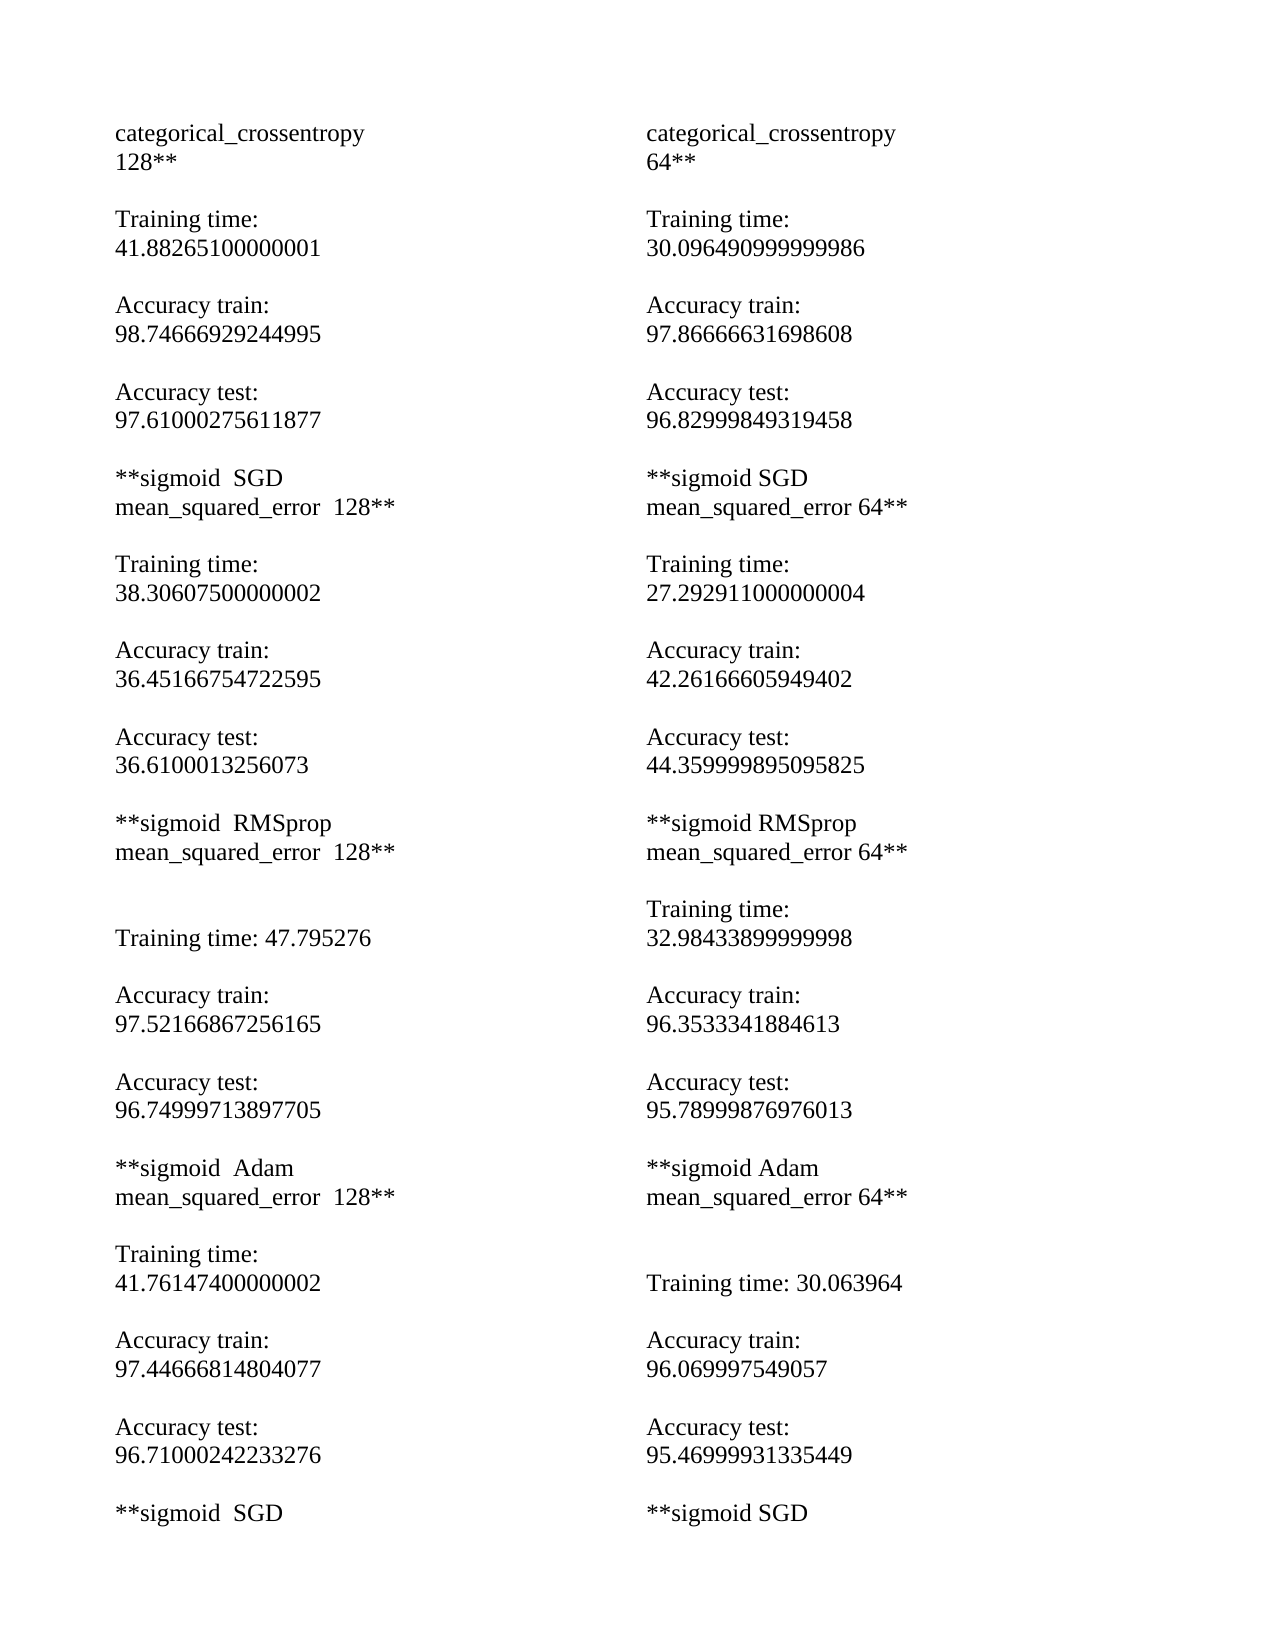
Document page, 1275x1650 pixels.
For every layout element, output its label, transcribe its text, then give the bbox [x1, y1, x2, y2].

table_cell [112, 1038, 413, 1067]
table_cell Accuracy test: 97.61000275611877 [112, 377, 413, 434]
table_cell [414, 1383, 643, 1412]
table_cell Training time: 30.096490999999986 [643, 204, 934, 262]
table_cell [643, 1124, 934, 1153]
table_cell [414, 636, 643, 693]
table_cell [414, 779, 643, 808]
table_cell [414, 377, 643, 434]
table_cell **sigmoid SGD [643, 1498, 934, 1527]
table_cell **sigmoid RMSprop mean_squared_error 128** [112, 808, 413, 866]
table_cell **sigmoid SGD mean_squared_error 128** [112, 463, 413, 521]
table_cell [414, 118, 643, 176]
table_cell [414, 1469, 643, 1498]
table_cell [112, 521, 413, 549]
table_cell [112, 607, 413, 636]
table_cell [643, 779, 934, 808]
table_cell [414, 693, 643, 722]
table_cell [112, 779, 413, 808]
table_cell Accuracy train: 42.26166605949402 [643, 636, 934, 693]
table_cell Accuracy train: 97.44666814804077 [112, 1326, 413, 1383]
table_cell [414, 521, 643, 549]
table_cell [414, 1153, 643, 1211]
table_cell [414, 866, 643, 894]
table_cell categorical_crossentropy 64** [643, 118, 934, 176]
table_cell [112, 1211, 413, 1239]
table_cell [643, 952, 934, 981]
table_cell Accuracy train: 96.3533341884613 [643, 981, 934, 1038]
table_cell [112, 866, 413, 894]
table_cell [643, 262, 934, 291]
table_cell [643, 866, 934, 894]
table_cell [414, 722, 643, 779]
table_cell [112, 1469, 413, 1498]
table_cell [414, 952, 643, 981]
table_cell **sigmoid SGD [112, 1498, 413, 1527]
table_cell [414, 463, 643, 521]
table_cell [643, 1469, 934, 1498]
table_cell Training time: 41.76147400000002 [112, 1239, 413, 1297]
table_cell [643, 607, 934, 636]
table_cell [414, 1038, 643, 1067]
table_cell Accuracy test: 36.6100013256073 [112, 722, 413, 779]
table_cell Accuracy train: 98.74666929244995 [112, 291, 413, 348]
table_cell Accuracy train: 36.45166754722595 [112, 636, 413, 693]
table_cell Training time: 30.063964 [643, 1239, 934, 1297]
table_cell [414, 1326, 643, 1383]
table_cell **sigmoid Adam mean_squared_error 64** [643, 1153, 934, 1211]
table_cell Training time: 32.98433899999998 [643, 894, 934, 952]
table_cell Accuracy test: 96.71000242233276 [112, 1412, 413, 1469]
table_cell [112, 434, 413, 463]
table_cell [643, 1297, 934, 1326]
table_cell [414, 607, 643, 636]
table_cell [414, 894, 643, 952]
table_cell [112, 176, 413, 204]
table_cell [643, 348, 934, 377]
table_cell [643, 521, 934, 549]
table_cell [414, 176, 643, 204]
table_cell [414, 1211, 643, 1239]
table_cell **sigmoid SGD mean_squared_error 64** [643, 463, 934, 521]
table_cell Accuracy test: 96.74999713897705 [112, 1067, 413, 1124]
table_cell [414, 291, 643, 348]
table_cell [414, 1412, 643, 1469]
table_cell [112, 1383, 413, 1412]
table_cell **sigmoid RMSprop mean_squared_error 64** [643, 808, 934, 866]
table_cell [643, 1038, 934, 1067]
table_cell [112, 1124, 413, 1153]
table_cell Accuracy train: 96.069997549057 [643, 1326, 934, 1383]
table_cell Accuracy test: 95.78999876976013 [643, 1067, 934, 1124]
table_cell **sigmoid Adam mean_squared_error 128** [112, 1153, 413, 1211]
table_cell [112, 693, 413, 722]
table_cell [112, 348, 413, 377]
table_cell Accuracy train: 97.52166867256165 [112, 981, 413, 1038]
table_cell Accuracy test: 96.82999849319458 [643, 377, 934, 434]
table_cell Accuracy test: 95.46999931335449 [643, 1412, 934, 1469]
table_cell [112, 1297, 413, 1326]
table_cell Training time: 27.292911000000004 [643, 549, 934, 607]
table_cell [414, 348, 643, 377]
table_cell [414, 1498, 643, 1527]
table_cell Training time: 47.795276 [112, 894, 413, 952]
table_cell Accuracy train: 97.86666631698608 [643, 291, 934, 348]
table_cell [414, 981, 643, 1038]
table_cell [414, 262, 643, 291]
table_cell [414, 808, 643, 866]
table_cell [414, 1124, 643, 1153]
table_cell [643, 434, 934, 463]
table_cell categorical_crossentropy 128** [112, 118, 413, 176]
table_cell [414, 1239, 643, 1297]
table_cell [112, 952, 413, 981]
table_cell Accuracy test: 44.359999895095825 [643, 722, 934, 779]
table_cell [414, 1067, 643, 1124]
table_cell [414, 204, 643, 262]
table_cell [643, 1211, 934, 1239]
table_cell [414, 434, 643, 463]
table_cell Training time: 38.30607500000002 [112, 549, 413, 607]
table_cell [643, 176, 934, 204]
table_cell [414, 1297, 643, 1326]
table_cell [643, 693, 934, 722]
table_cell Training time: 41.88265100000001 [112, 204, 413, 262]
table_cell [414, 549, 643, 607]
table_cell [643, 1383, 934, 1412]
table_cell [112, 262, 413, 291]
